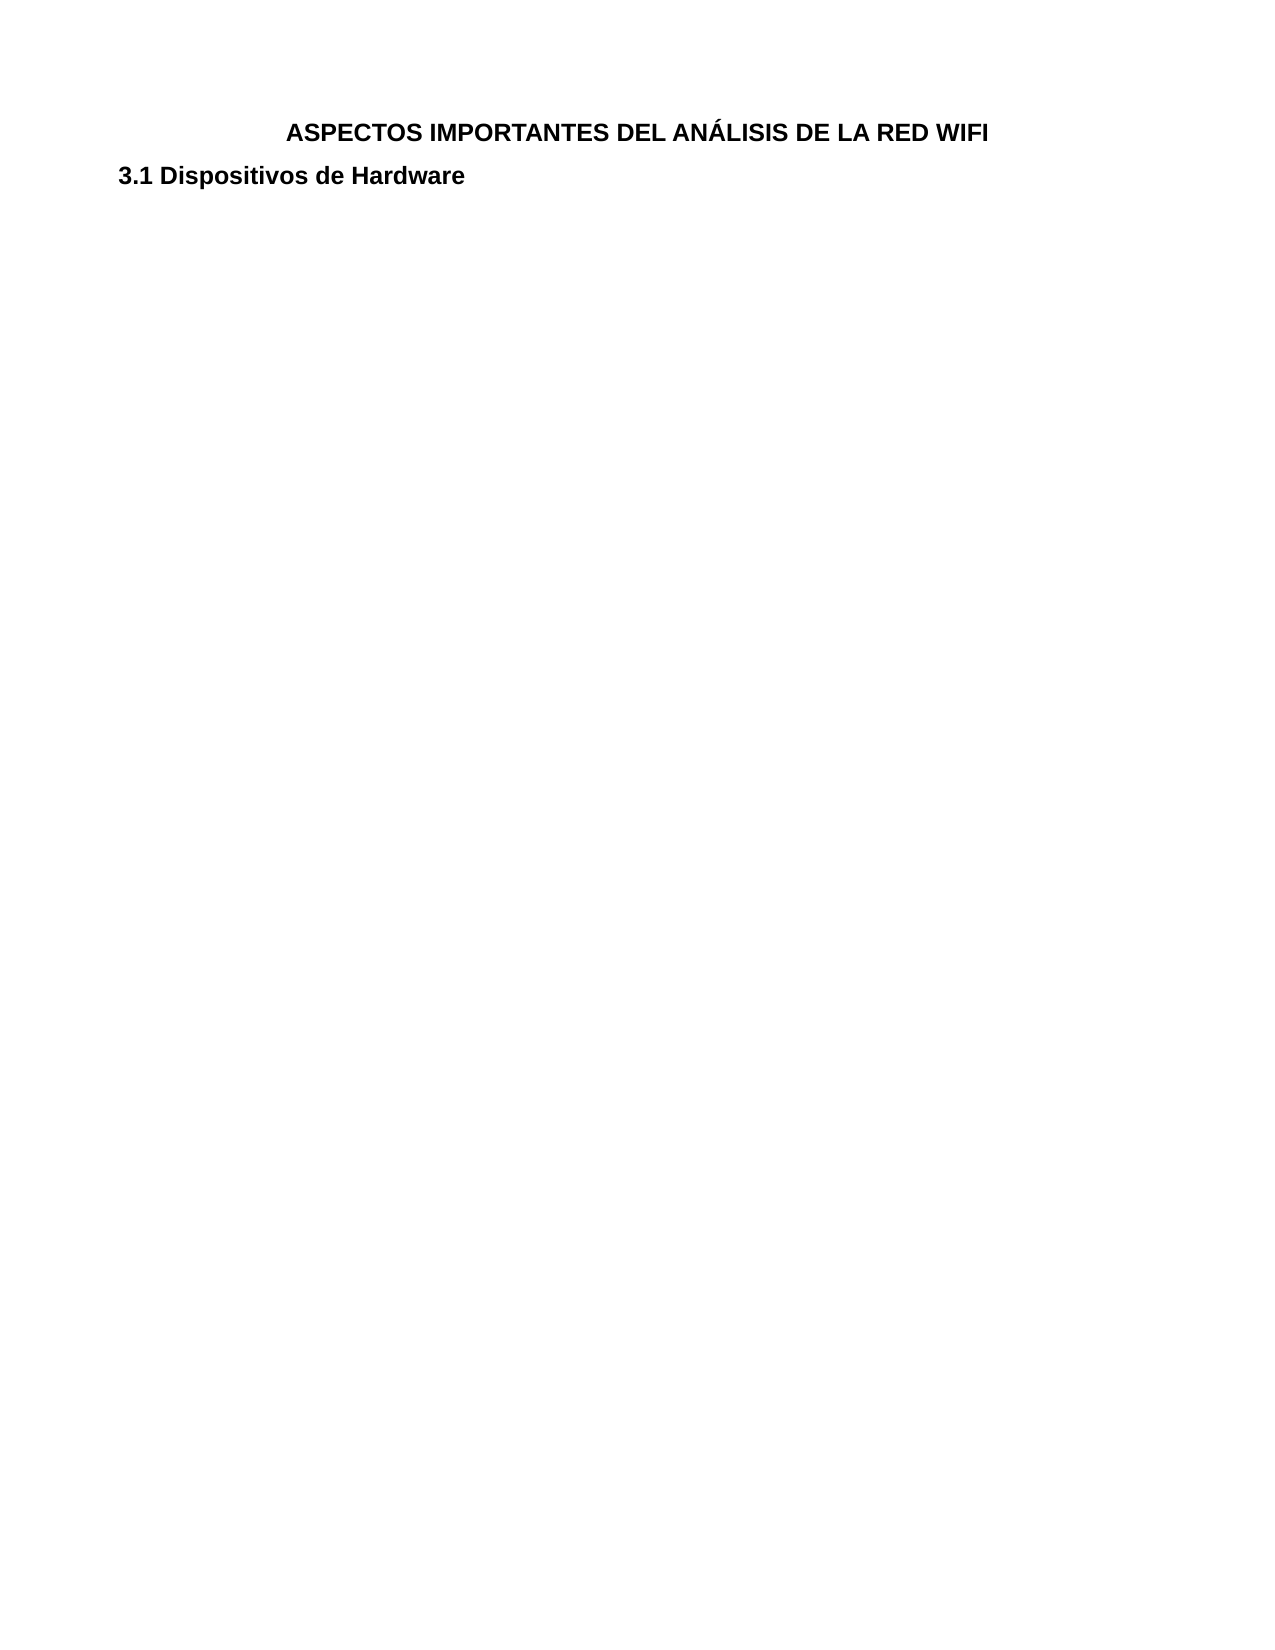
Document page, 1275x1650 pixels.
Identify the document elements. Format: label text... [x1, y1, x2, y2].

text ASPECTOS IMPORTANTES DEL ANÁLISIS DE LA RED WIFI [118, 118, 1157, 147]
text 3.1 Dispositivos de Hardware [118, 161, 1157, 190]
